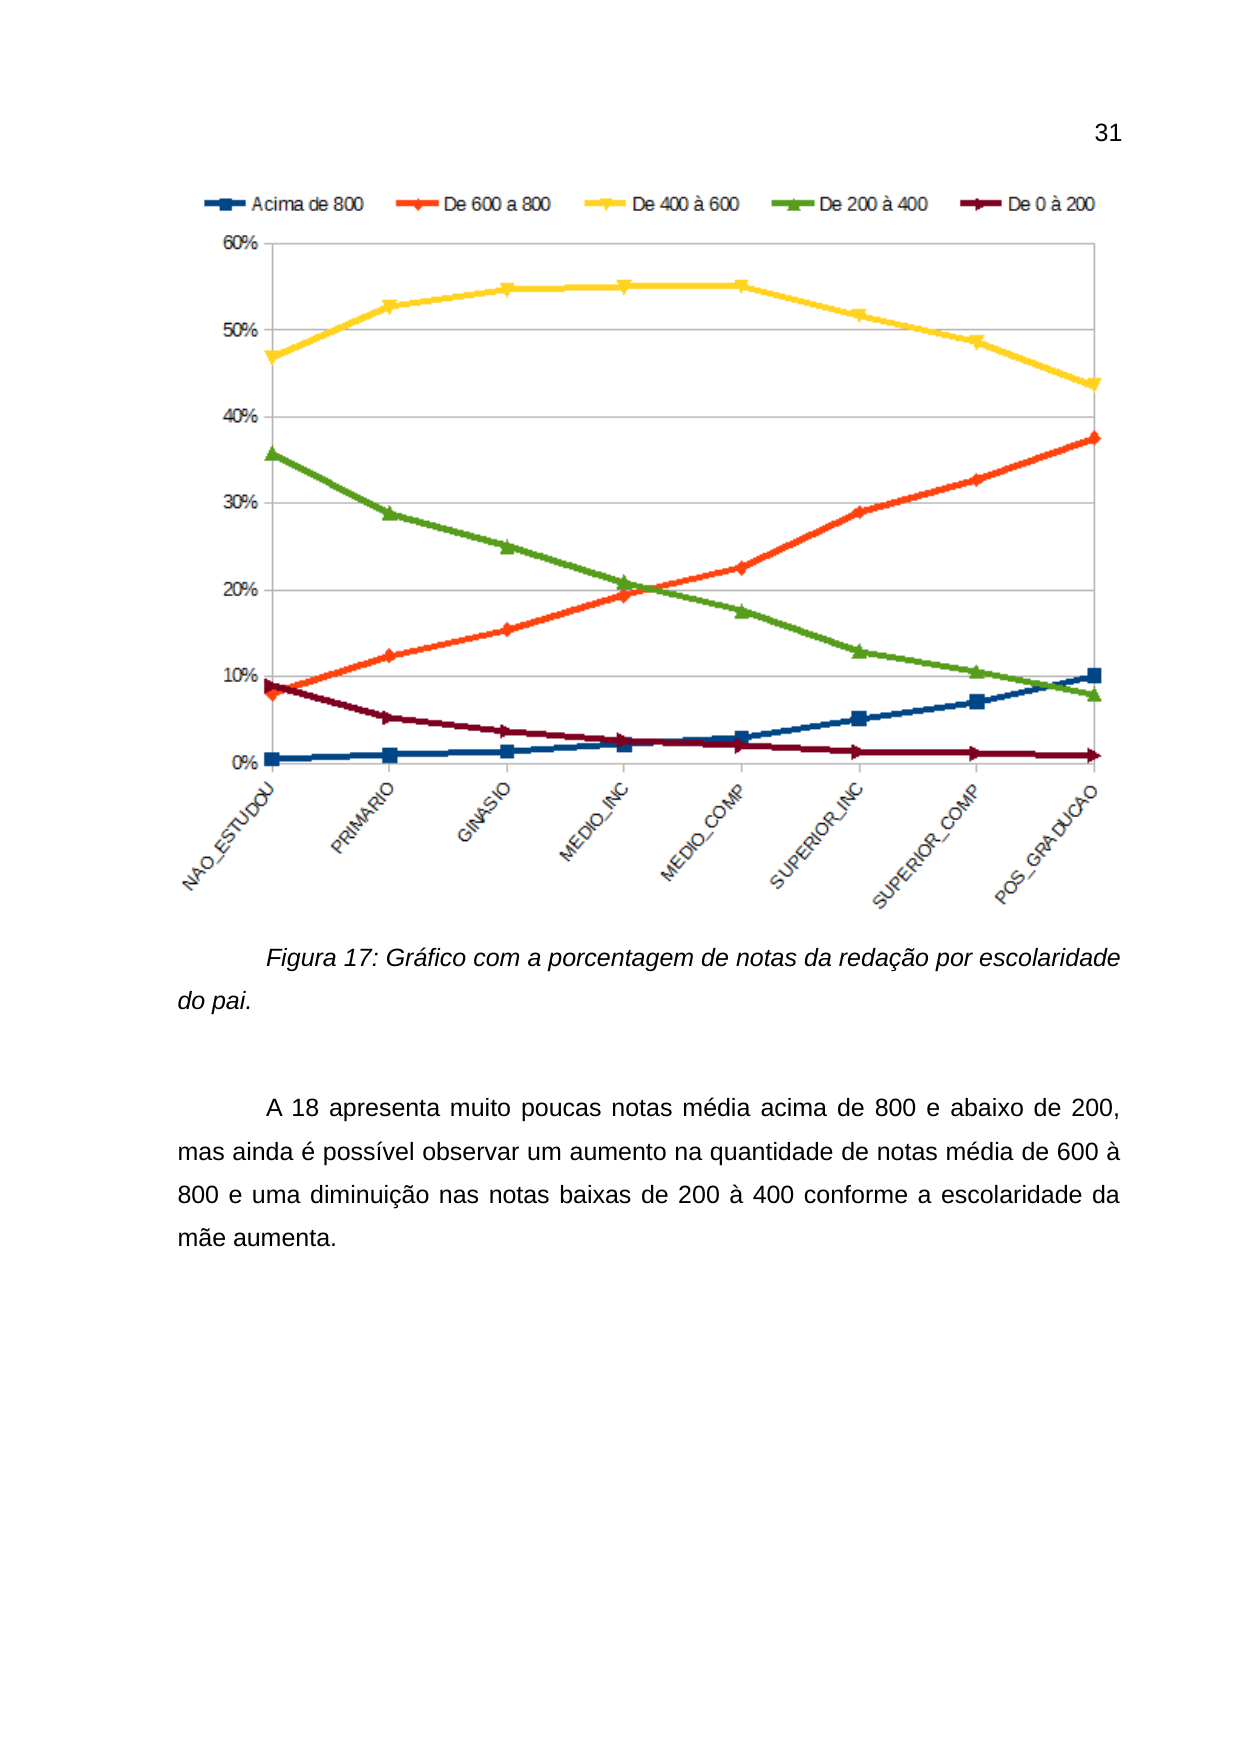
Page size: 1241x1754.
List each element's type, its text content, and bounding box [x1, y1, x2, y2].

picture [177, 188, 1123, 929]
text Figura 17: Gráfico com a porcentagem de notas da redação por escolaridade do pai. [177, 929, 1122, 1015]
text A Figura 18 apresenta muito poucas notas média acima de 800 e abaixo de 200, mas ainda é possível observar um aumento na quantidade de notas média de 600 à 800 e uma diminuição nas notas baixas de 200 à 400 conforme a escolaridade da mãe aumenta. [177, 1093, 1122, 1252]
